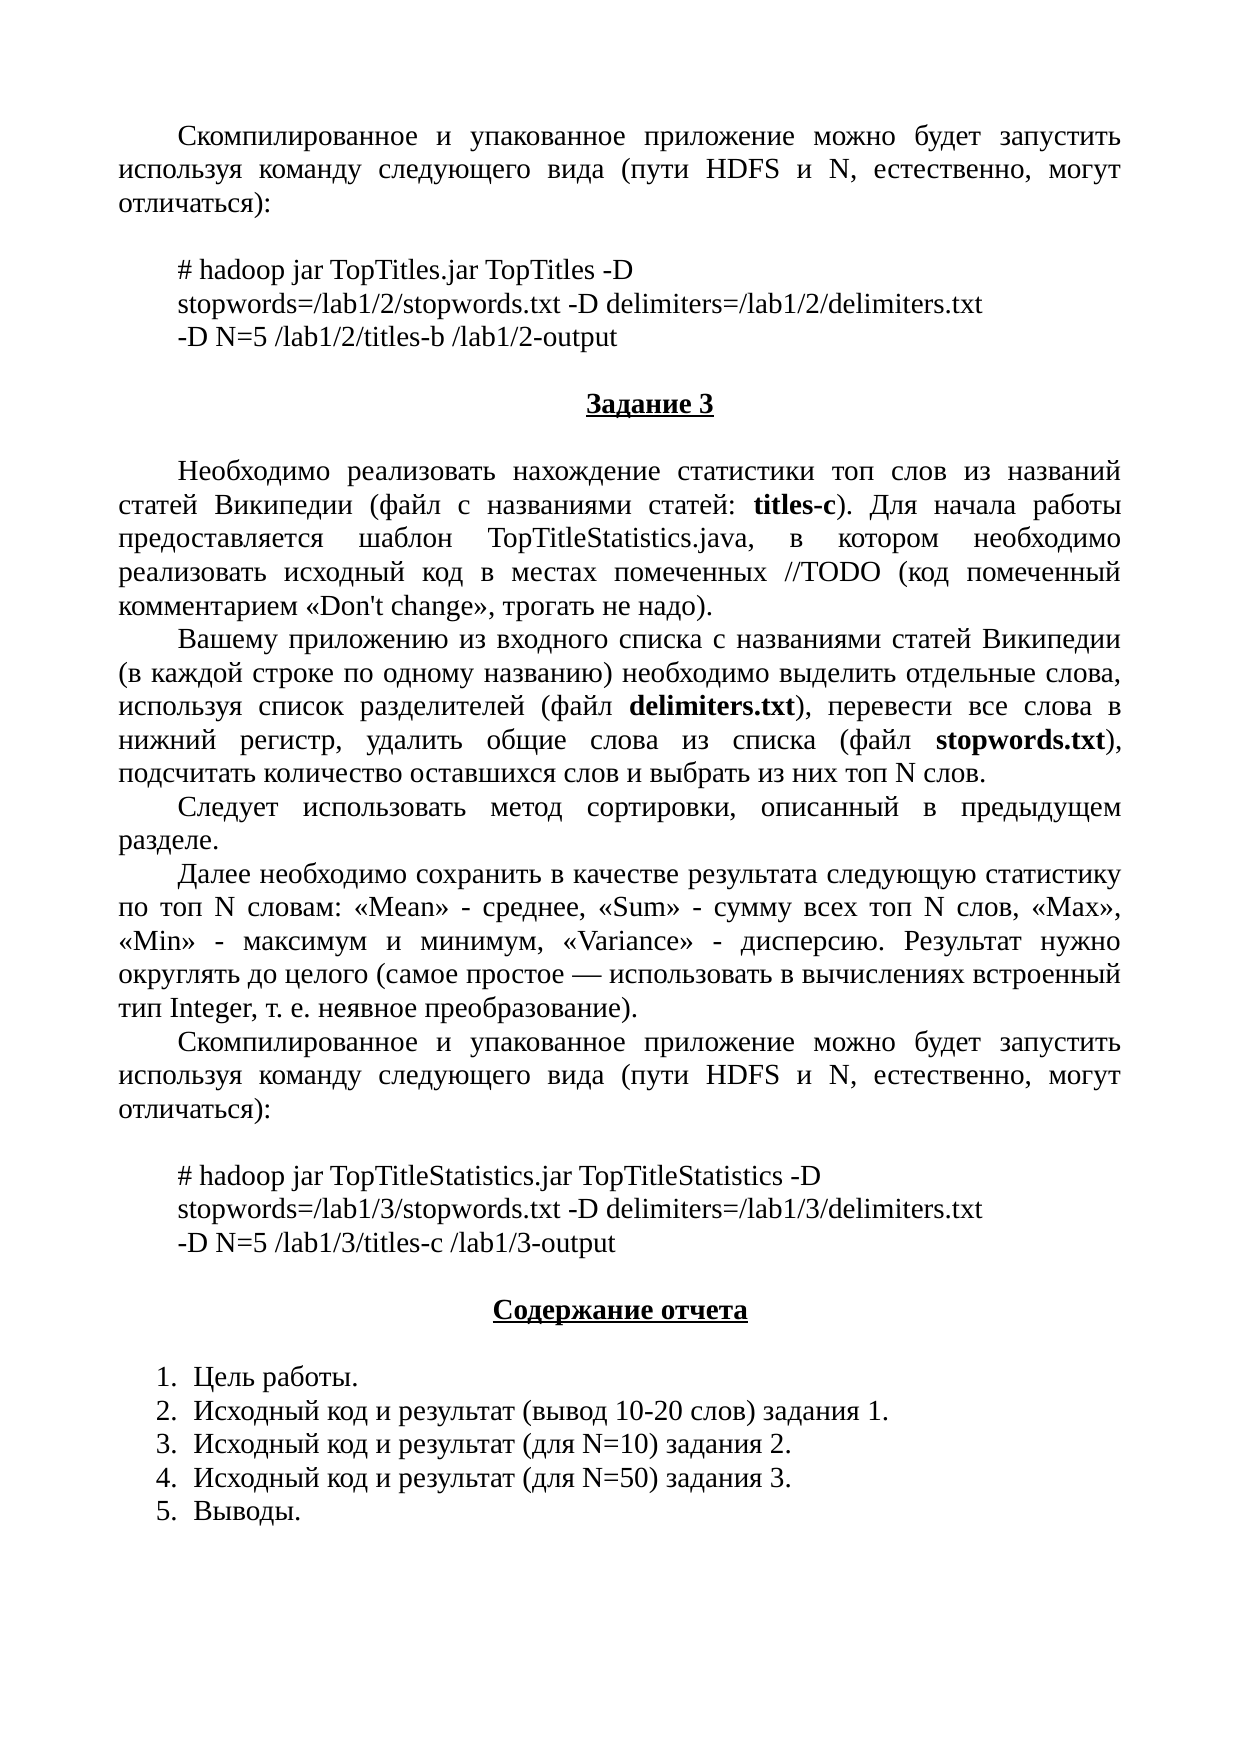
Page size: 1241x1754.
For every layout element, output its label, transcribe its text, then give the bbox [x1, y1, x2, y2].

text Содержание отчета [118, 1292, 1122, 1326]
text -D N=5 /lab1/3/titles-c /lab1/3-output [118, 1225, 1122, 1258]
text # hadoop jar TopTitleStatistics.jar TopTitleStatistics -D [118, 1158, 1122, 1191]
text -D N=5 /lab1/2/titles-b /lab1/2-output [118, 319, 1122, 353]
text stopwords=/lab1/3/stopwords.txt -D delimiters=/lab1/3/delimiters.txt [118, 1191, 1122, 1225]
list Цель работы. [156, 1359, 1122, 1393]
list Выводы. [156, 1493, 1122, 1527]
text stopwords=/lab1/2/stopwords.txt -D delimiters=/lab1/2/delimiters.txt [118, 286, 1122, 319]
text Скомпилированное и упакованное приложение можно будет запустить используя команду следующего вида (пути HDFS и N, естественно, могут отличаться): [118, 1024, 1122, 1124]
text Необходимо реализовать нахождение статистики топ слов из названий статей Википедии (файл с названиями статей: titles-c). Для начала работы предоставляется шаблон TopTitleStatistics.java, в котором необходимо реализовать исходный код в местах помеченных //TODO (код помеченный комментарием «Don't change», трогать не надо). [118, 453, 1122, 621]
text Далее необходимо сохранить в качестве результата следующую статистику по топ N словам: «Mean» - среднее, «Sum» - сумму всех топ N слов, «Max», «Min» - максимум и минимум, «Variance» - дисперсию. Результат нужно округлять до целого (самое простое — использовать в вычислениях встроенный тип Integer, т. е. неявное преобразование). [118, 856, 1122, 1024]
text # hadoop jar TopTitles.jar TopTitles -D [118, 252, 1122, 286]
text Скомпилированное и упакованное приложение можно будет запустить используя команду следующего вида (пути HDFS и N, естественно, могут отличаться): [118, 118, 1122, 219]
list Исходный код и результат (вывод 10-20 слов) задания 1. [156, 1393, 1122, 1426]
text Вашему приложению из входного списка с названиями статей Википедии (в каждой строке по одному названию) необходимо выделить отдельные слова, используя список разделителей (файл delimiters.txt), перевести все слова в нижний регистр, удалить общие слова из списка (файл stopwords.txt), подсчитать количество оставшихся слов и выбрать из них топ N слов. [118, 621, 1122, 789]
list Исходный код и результат (для N=10) задания 2. [156, 1426, 1122, 1460]
text Задание 3 [118, 386, 1122, 420]
text Следует использовать метод сортировки, описанный в предыдущем разделе. [118, 789, 1122, 856]
list Исходный код и результат (для N=50) задания 3. [156, 1460, 1122, 1493]
